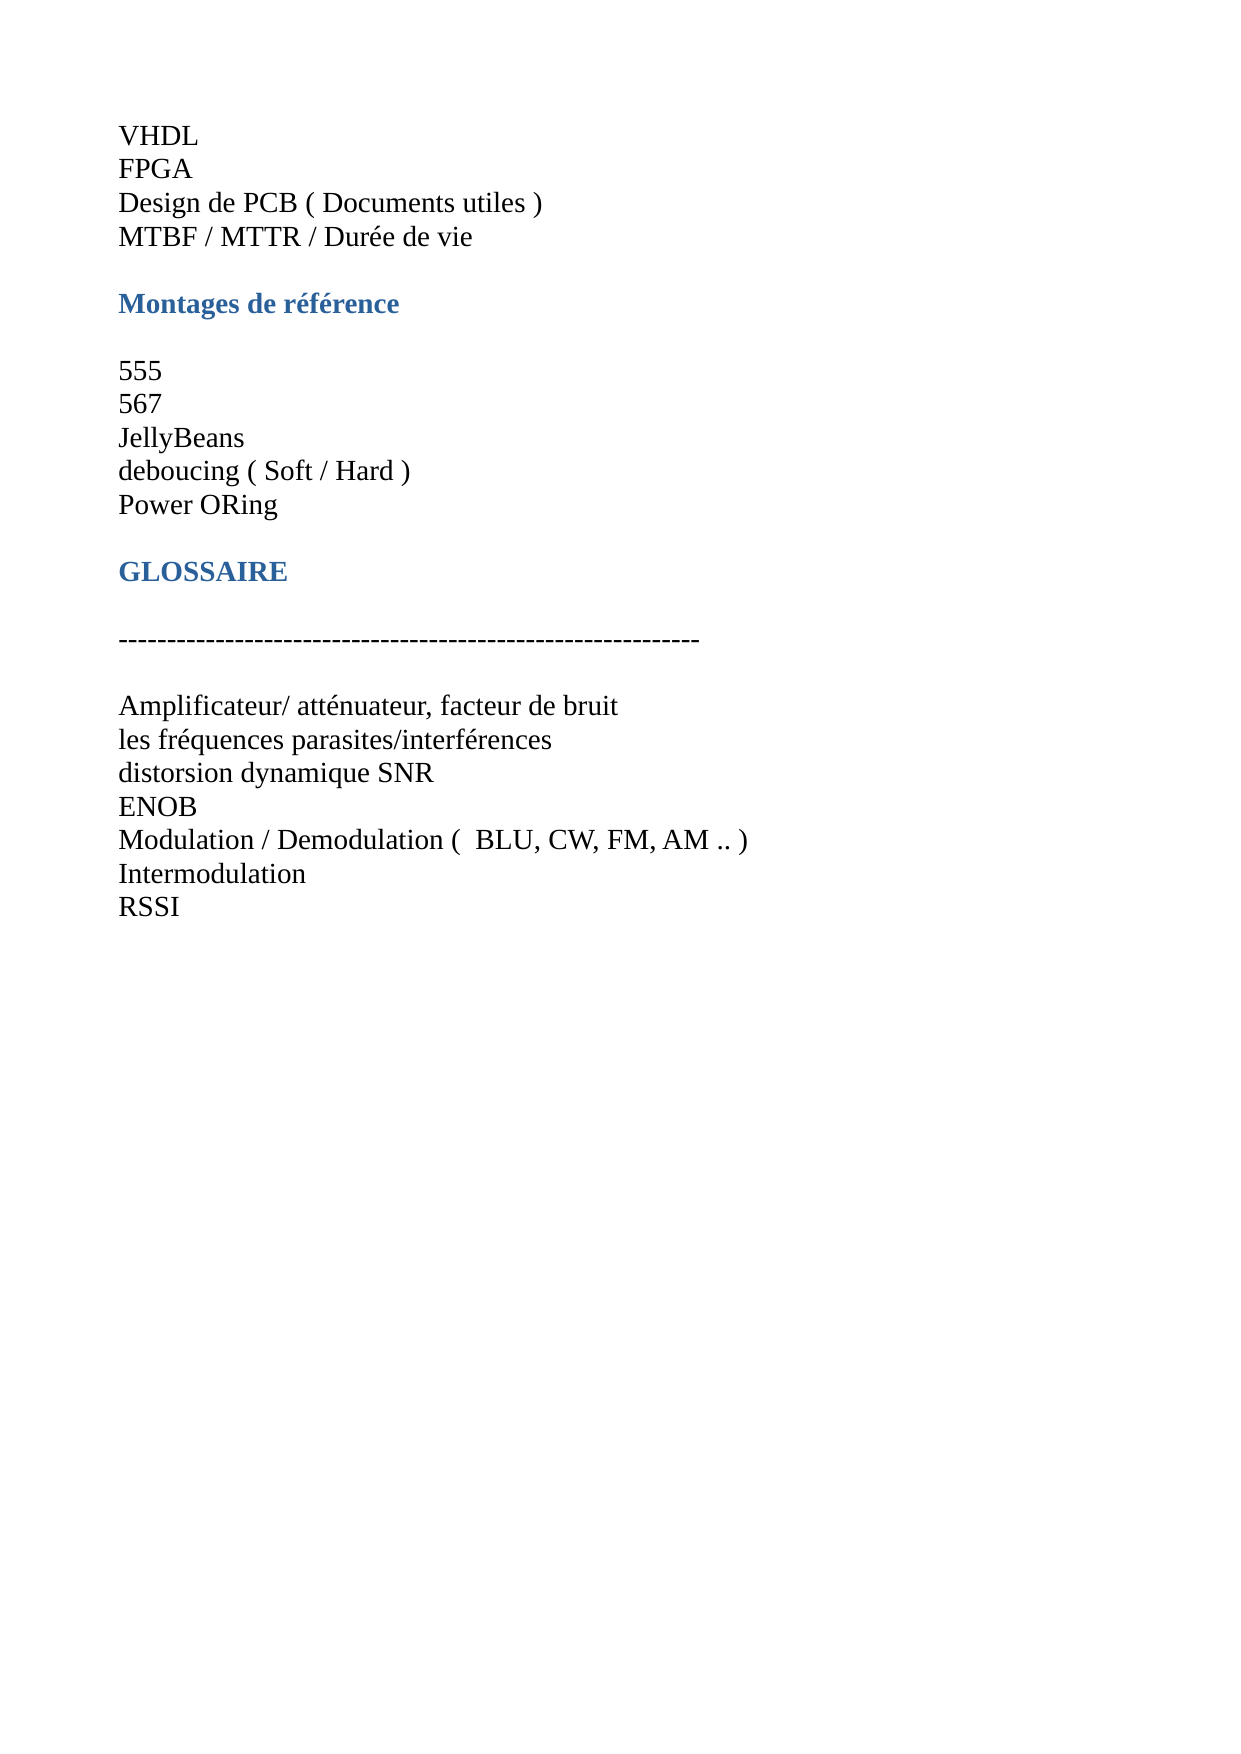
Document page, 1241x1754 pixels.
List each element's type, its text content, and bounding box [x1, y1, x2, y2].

text MTBF / MTTR / Durée de vie [118, 219, 1122, 252]
text Amplificateur/ atténuateur, facteur de bruit [118, 688, 1122, 722]
text distorsion dynamique SNR [118, 755, 1122, 789]
text 555 [118, 353, 1122, 386]
text Design de PCB ( Documents utiles ) [118, 185, 1122, 219]
text Power ORing [118, 487, 1122, 521]
text ------------------------------------------------------------ [118, 621, 1122, 655]
text deboucing ( Soft / Hard ) [118, 453, 1122, 487]
text ENOB [118, 789, 1122, 822]
text GLOSSAIRE [118, 554, 1122, 588]
text FPGA [118, 152, 1122, 185]
text RSSI [118, 889, 1122, 923]
text les fréquences parasites/interférences [118, 722, 1122, 755]
text Modulation / Demodulation ( BLU, CW, FM, AM .. ) [118, 822, 1122, 856]
text Intermodulation [118, 856, 1122, 889]
text VHDL [118, 118, 1122, 152]
text 567 [118, 386, 1122, 420]
text Montages de référence [118, 286, 1122, 319]
text JellyBeans [118, 420, 1122, 453]
